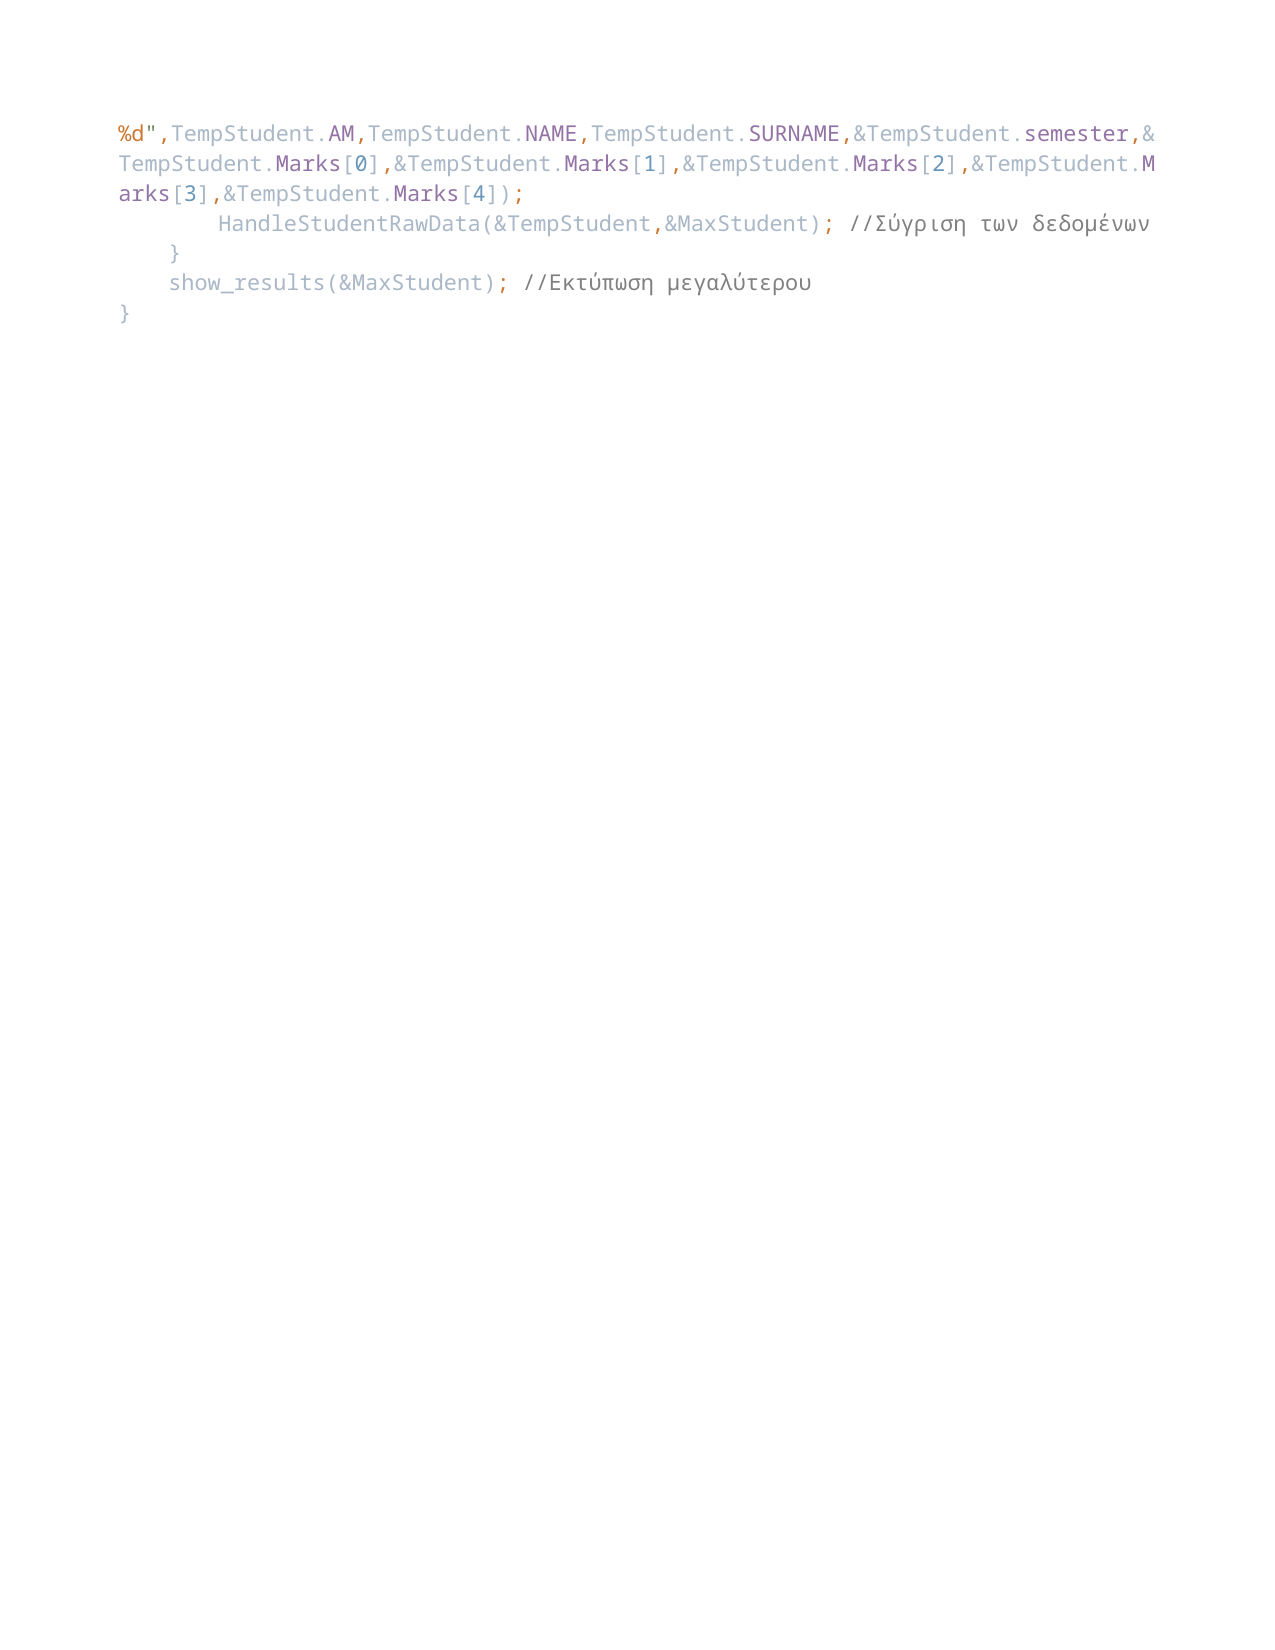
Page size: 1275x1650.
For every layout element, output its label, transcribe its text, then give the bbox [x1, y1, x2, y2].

text } [118, 297, 1157, 327]
text } [118, 237, 1157, 267]
text HandleStudentRawData(&TempStudent,&MaxStudent); //Σύγριση των δεδομένων [118, 207, 1157, 237]
text %d",TempStudent.AM,TempStudent.NAME,TempStudent.SURNAME,&TempStudent.semester,&TempStudent.Marks[0],&TempStudent.Marks[1],&TempStudent.Marks[2],&TempStudent.Marks[3],&TempStudent.Marks[4]); [118, 118, 1157, 207]
text show_results(&MaxStudent); //Εκτύπωση μεγαλύτερου [118, 267, 1157, 297]
